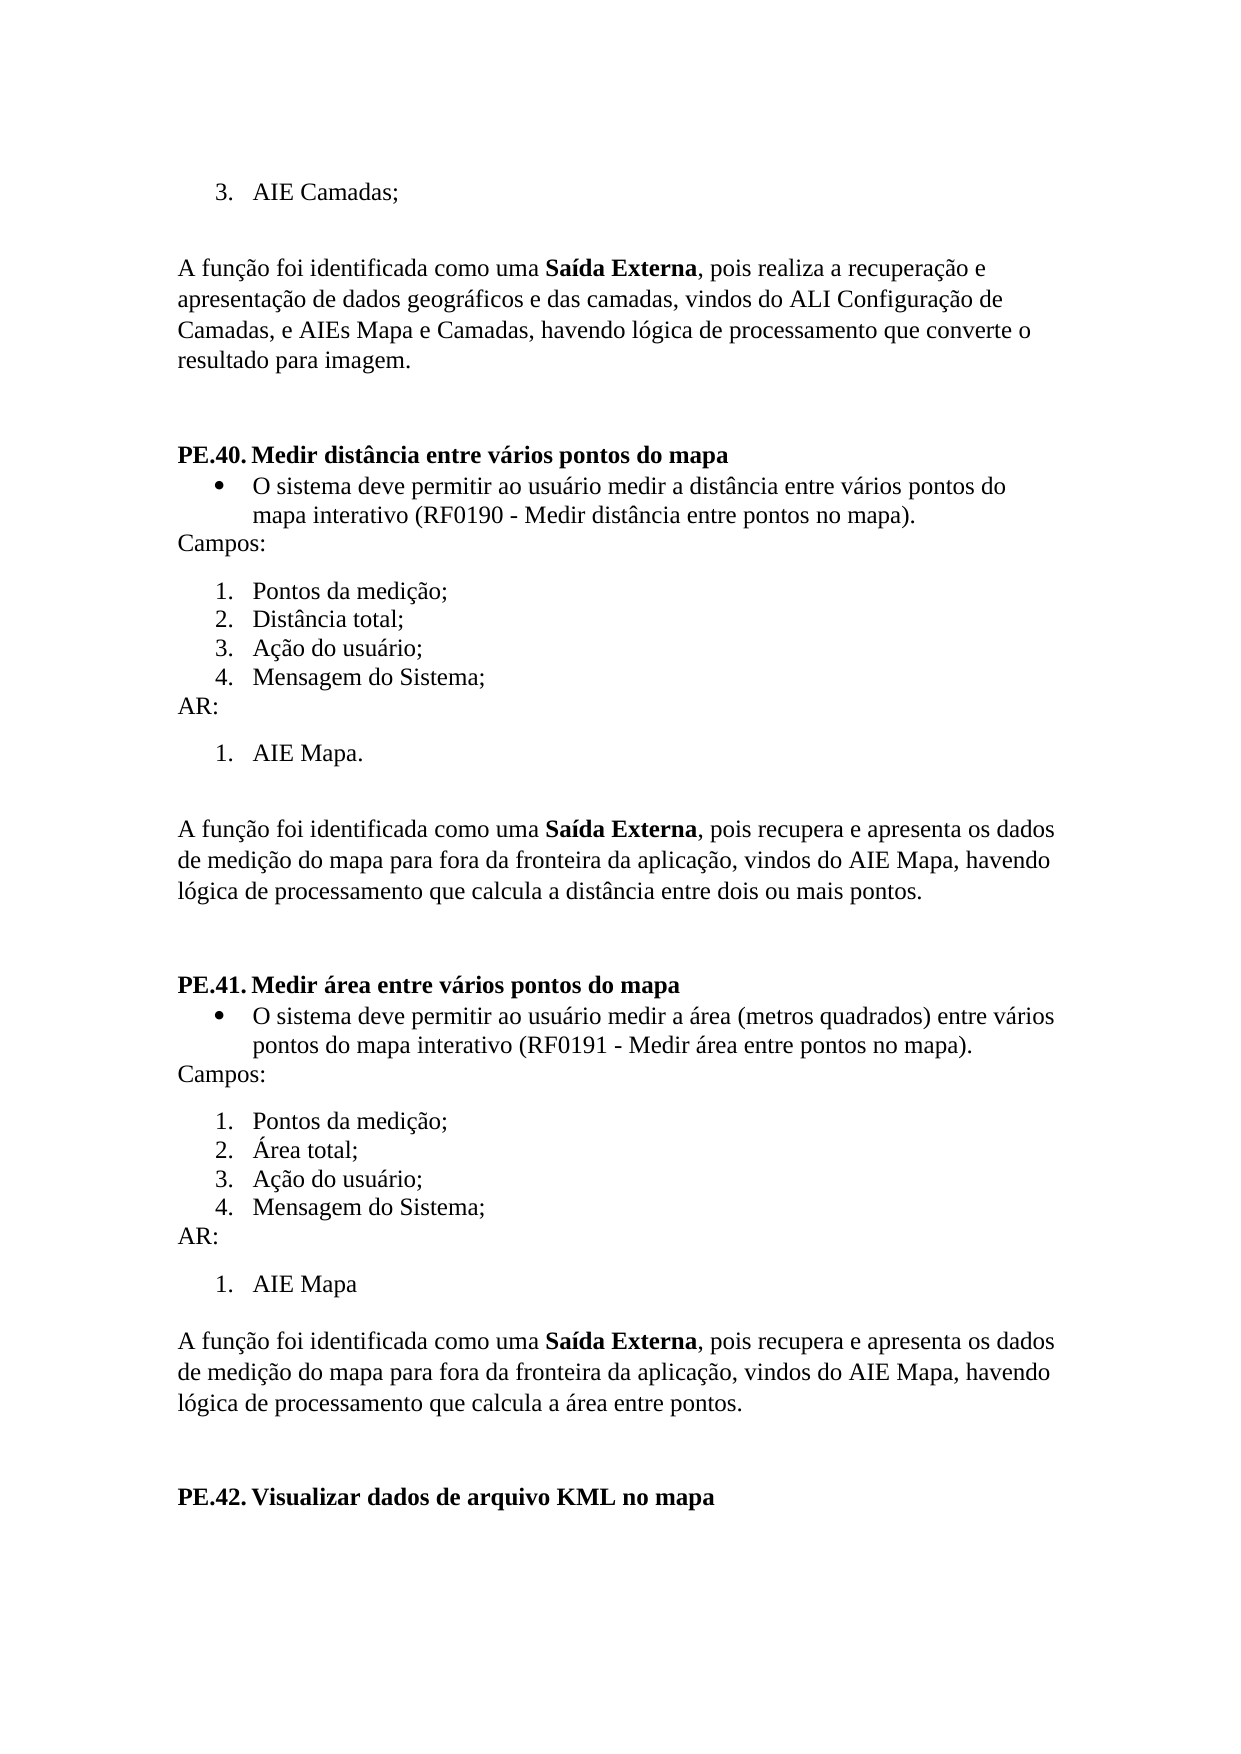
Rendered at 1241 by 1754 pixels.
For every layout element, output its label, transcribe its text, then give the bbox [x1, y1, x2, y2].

list Ação do usuário; [215, 1164, 1063, 1192]
list Ação do usuário; [215, 633, 1063, 662]
text Campos: [177, 528, 1063, 557]
list AIE Mapa [215, 1269, 1063, 1297]
list Mensagem do Sistema; [215, 662, 1063, 691]
list AIE Camadas; [215, 177, 1063, 206]
list Área total; [215, 1135, 1063, 1164]
list Pontos da medição; [215, 576, 1063, 604]
text AR: [177, 691, 1063, 719]
text AR: [177, 1221, 1063, 1250]
text A função foi identificada como uma Saída Externa, pois realiza a recuperação e apresentação de dados geográficos e das camadas, vindos do ALI Configuração de Camadas, e AIEs Mapa e Camadas, havendo lógica de processamento que converte o resultado para imagem. [177, 253, 1063, 374]
list O sistema deve permitir ao usuário medir a distância entre vários pontos do mapa interativo (RF0190 - Medir distância entre pontos no mapa). [215, 471, 1063, 528]
list Medir área entre vários pontos do mapa [177, 971, 1063, 999]
list Mensagem do Sistema; [215, 1192, 1063, 1221]
list O sistema deve permitir ao usuário medir a área (metros quadrados) entre vários pontos do mapa interativo (RF0191 - Medir área entre pontos no mapa). [215, 1001, 1063, 1059]
list Visualizar dados de arquivo KML no mapa [177, 1482, 1063, 1511]
text Campos: [177, 1059, 1063, 1088]
list Pontos da medição; [215, 1106, 1063, 1135]
list Medir distância entre vários pontos do mapa [177, 440, 1063, 469]
text A função foi identificada como uma Saída Externa, pois recupera e apresenta os dados de medição do mapa para fora da fronteira da aplicação, vindos do AIE Mapa, havendo lógica de processamento que calcula a distância entre dois ou mais pontos. [177, 814, 1063, 904]
text A função foi identificada como uma Saída Externa, pois recupera e apresenta os dados de medição do mapa para fora da fronteira da aplicação, vindos do AIE Mapa, havendo lógica de processamento que calcula a área entre pontos. [177, 1326, 1063, 1416]
list AIE Mapa. [215, 738, 1063, 767]
list Distância total; [215, 604, 1063, 633]
